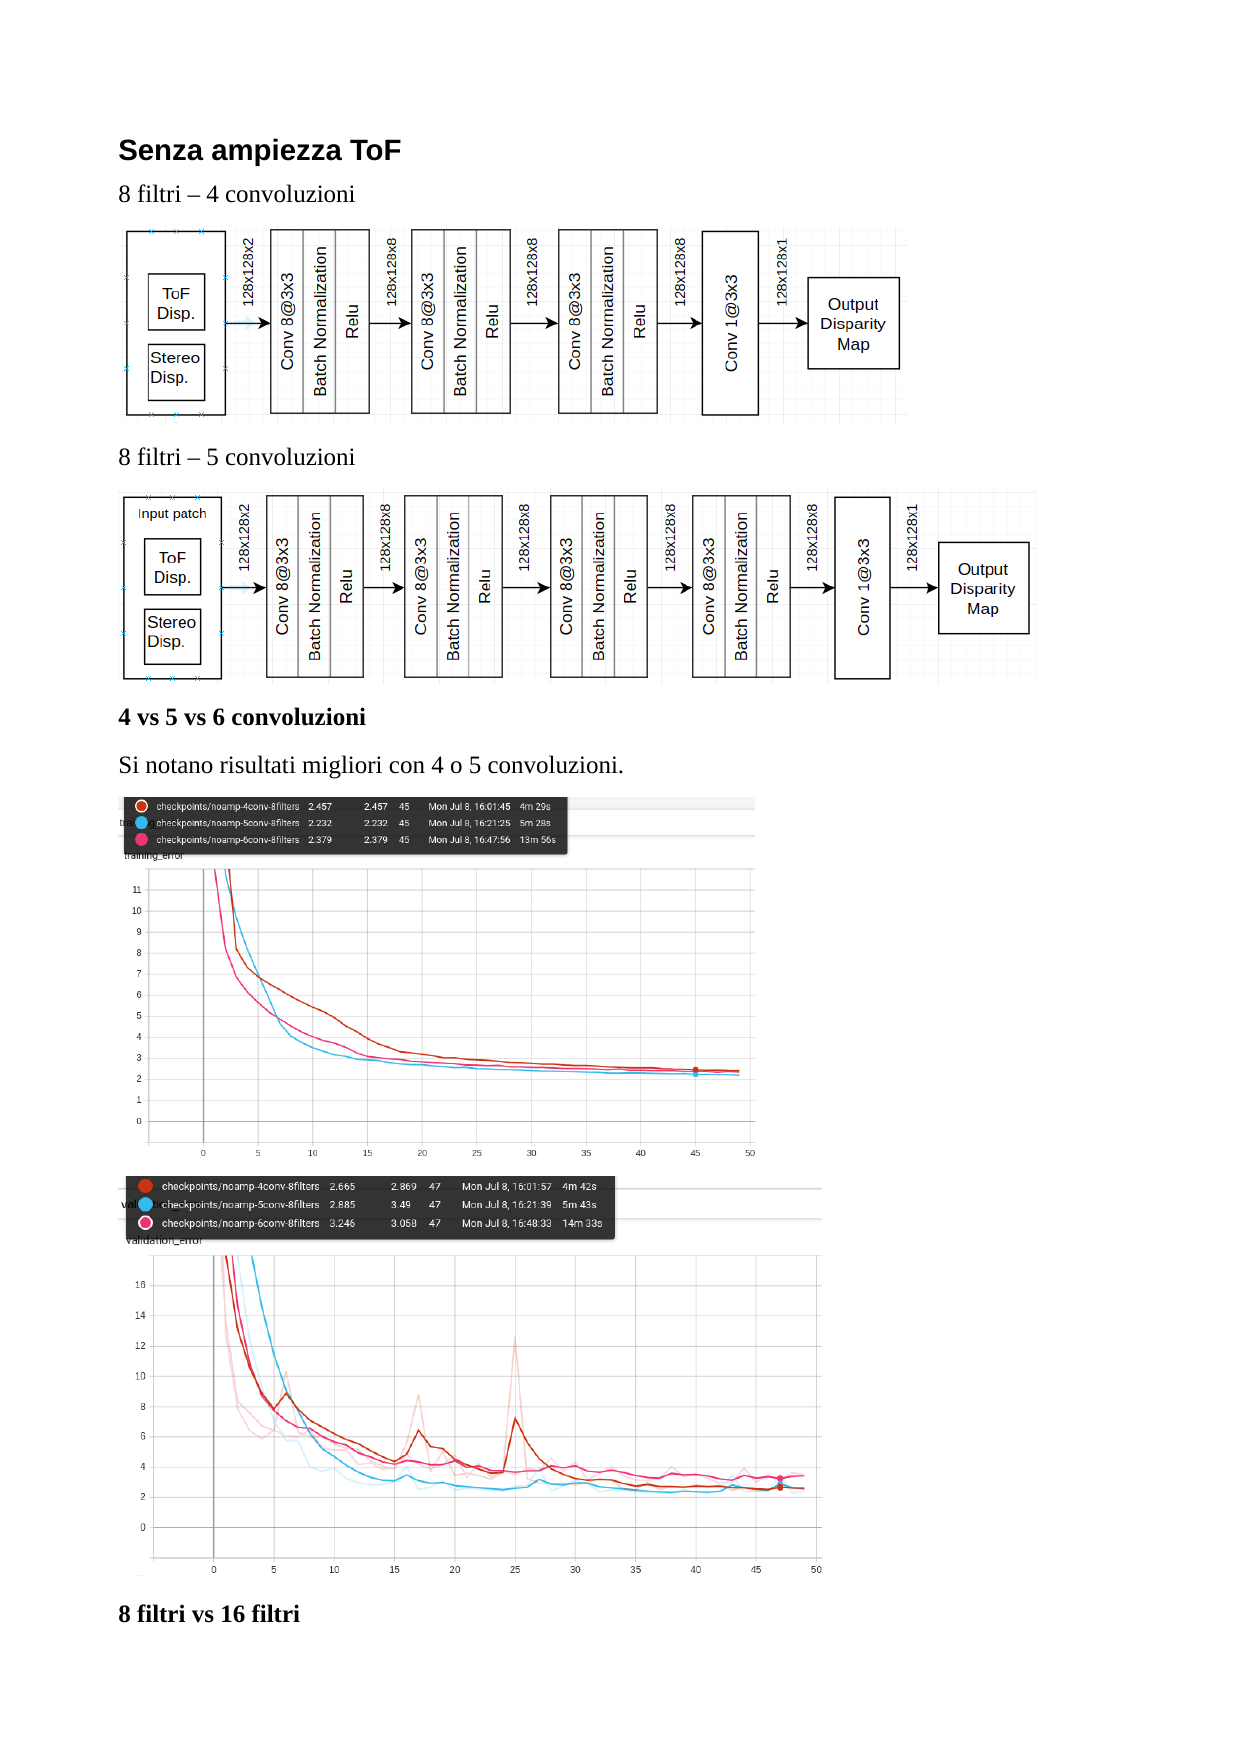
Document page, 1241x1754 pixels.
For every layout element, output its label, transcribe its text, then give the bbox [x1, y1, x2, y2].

picture [118, 226, 908, 423]
picture [118, 797, 756, 1158]
text Si notano risultati migliori con 4 o 5 convoluzioni. [118, 750, 1122, 779]
picture [118, 1176, 822, 1576]
subtitle Senza ampiezza ToF [118, 133, 1122, 166]
text 8 filtri – 4 convoluzioni [118, 179, 1122, 208]
text 8 filtri vs 16 filtri [118, 1599, 1122, 1628]
picture [118, 489, 1037, 684]
text 4 vs 5 vs 6 convoluzioni [118, 702, 1122, 731]
text 8 filtri – 5 convoluzioni [118, 442, 1122, 471]
